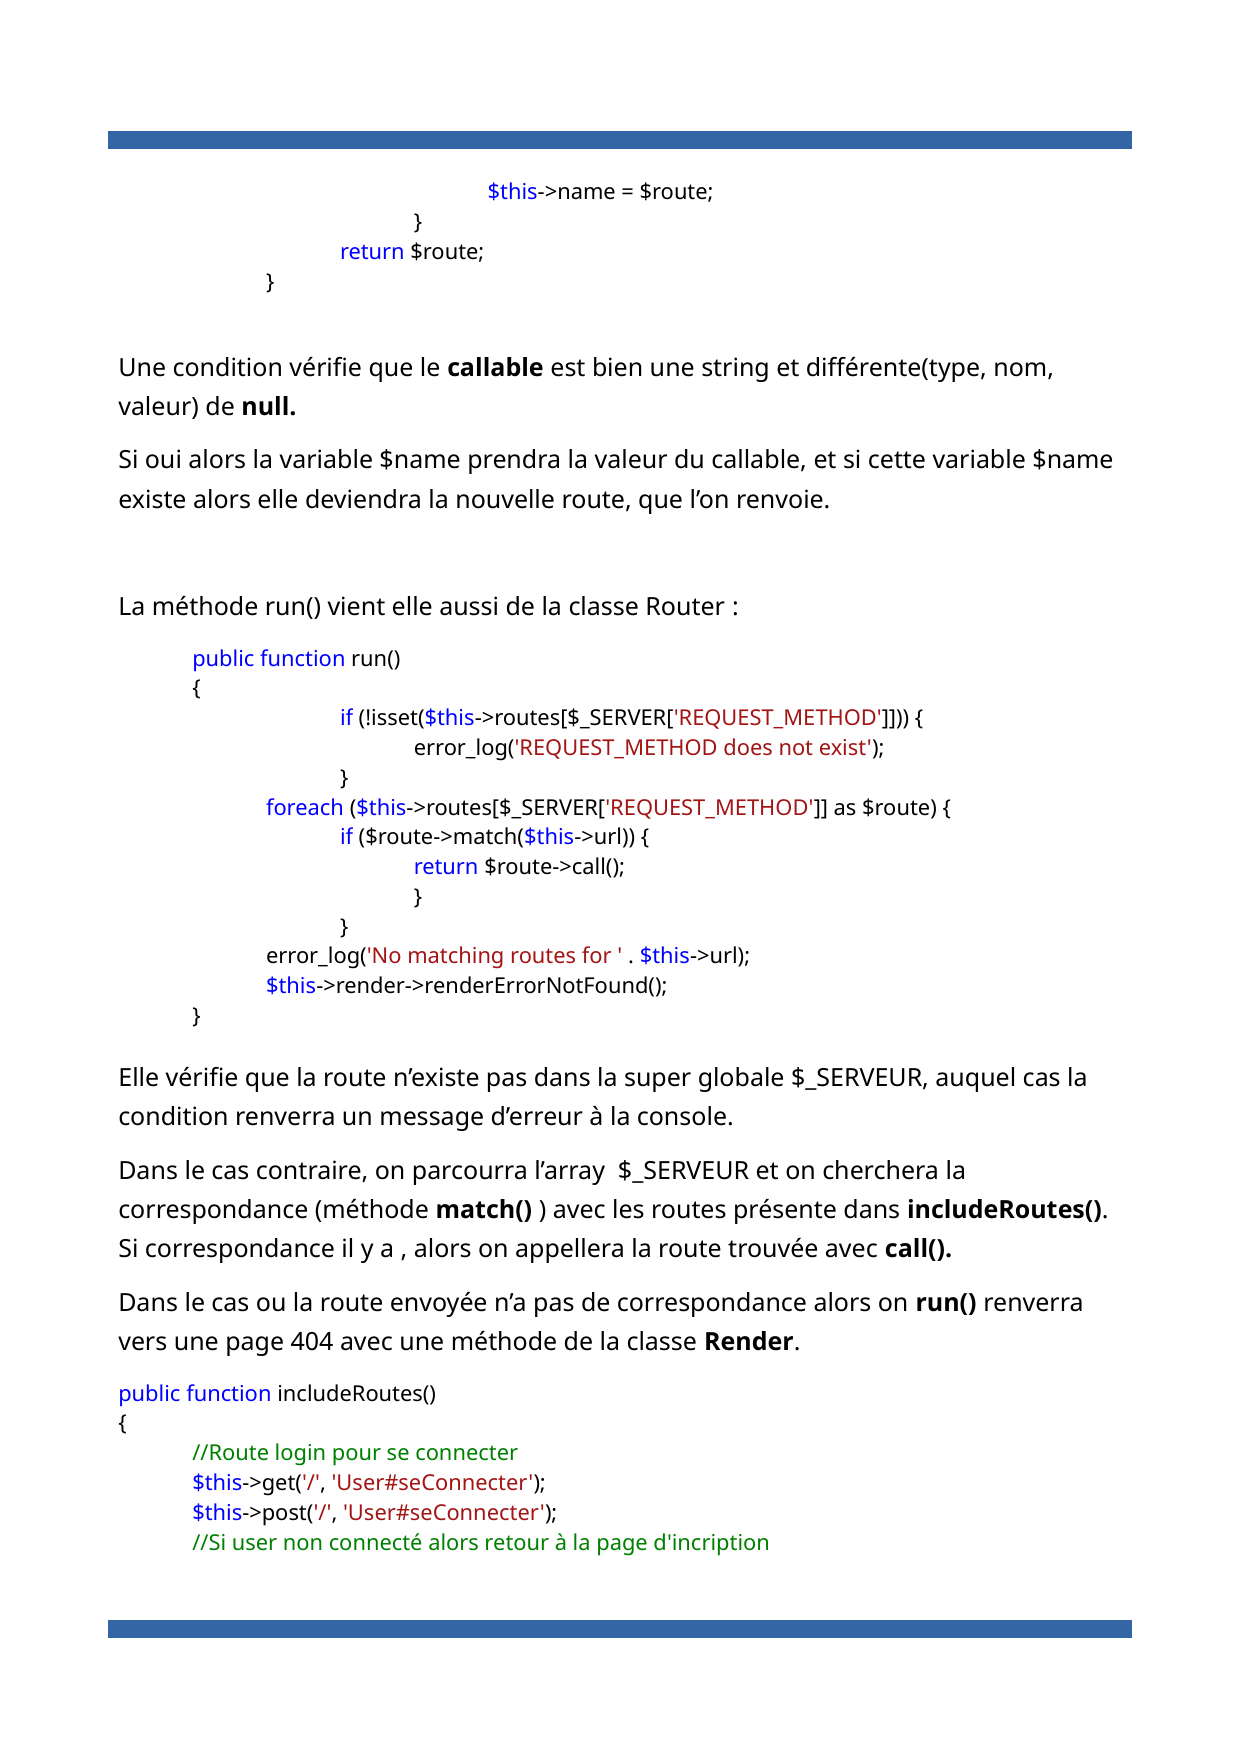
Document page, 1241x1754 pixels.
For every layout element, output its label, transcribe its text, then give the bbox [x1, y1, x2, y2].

text public function includeRoutes() [118, 1378, 1122, 1407]
text } [118, 266, 1122, 296]
text } [118, 206, 1122, 236]
text } [118, 762, 1122, 792]
text Si oui alors la variable $name prendra la valeur du callable, et si cette variable $name existe alors elle deviendra la nouvelle route, que l’on renvoie. [118, 442, 1122, 515]
text { [118, 1407, 1122, 1437]
text return $route; [118, 236, 1122, 266]
text if ($route->match($this->url)) { [118, 821, 1122, 851]
text Une condition vérifie que le callable est bien une string et différente(type, nom, valeur) de null. [118, 349, 1122, 422]
text error_log('No matching routes for ' . $this->url); [118, 941, 1122, 970]
text error_log('REQUEST_METHOD does not exist'); [118, 732, 1122, 762]
text } [118, 881, 1122, 911]
text } [118, 1000, 1122, 1030]
text Dans le cas contraire, on parcourra l’array $_SERVEUR et on cherchera la correspondance (méthode match() ) avec les routes présente dans includeRoutes(). Si correspondance il y a , alors on appellera la route trouvée avec call(). [118, 1153, 1122, 1265]
text $this->get('/', 'User#seConnecter'); [118, 1467, 1122, 1497]
text Elle vérifie que la route n’existe pas dans la super globale $_SERVEUR, auquel cas la condition renverra un message d’erreur à la console. [118, 1060, 1122, 1133]
text foreach ($this->routes[$_SERVER['REQUEST_METHOD']] as $route) { [118, 792, 1122, 821]
text //Si user non connecté alors retour à la page d'incription [118, 1527, 1122, 1556]
text $this->post('/', 'User#seConnecter'); [118, 1497, 1122, 1527]
text public function run() [118, 643, 1122, 672]
text } [118, 911, 1122, 941]
text //Route login pour se connecter [118, 1437, 1122, 1467]
text Dans le cas ou la route envoyée n’a pas de correspondance alors on run() renverra vers une page 404 avec une méthode de la classe Render. [118, 1285, 1122, 1358]
text { [118, 672, 1122, 702]
text $this->name = $route; [118, 176, 1122, 206]
text La méthode run() vient elle aussi de la classe Router : [118, 589, 1122, 623]
text if (!isset($this->routes[$_SERVER['REQUEST_METHOD']])) { [118, 702, 1122, 732]
text return $route->call(); [118, 851, 1122, 881]
text $this->render->renderErrorNotFound(); [118, 970, 1122, 1000]
